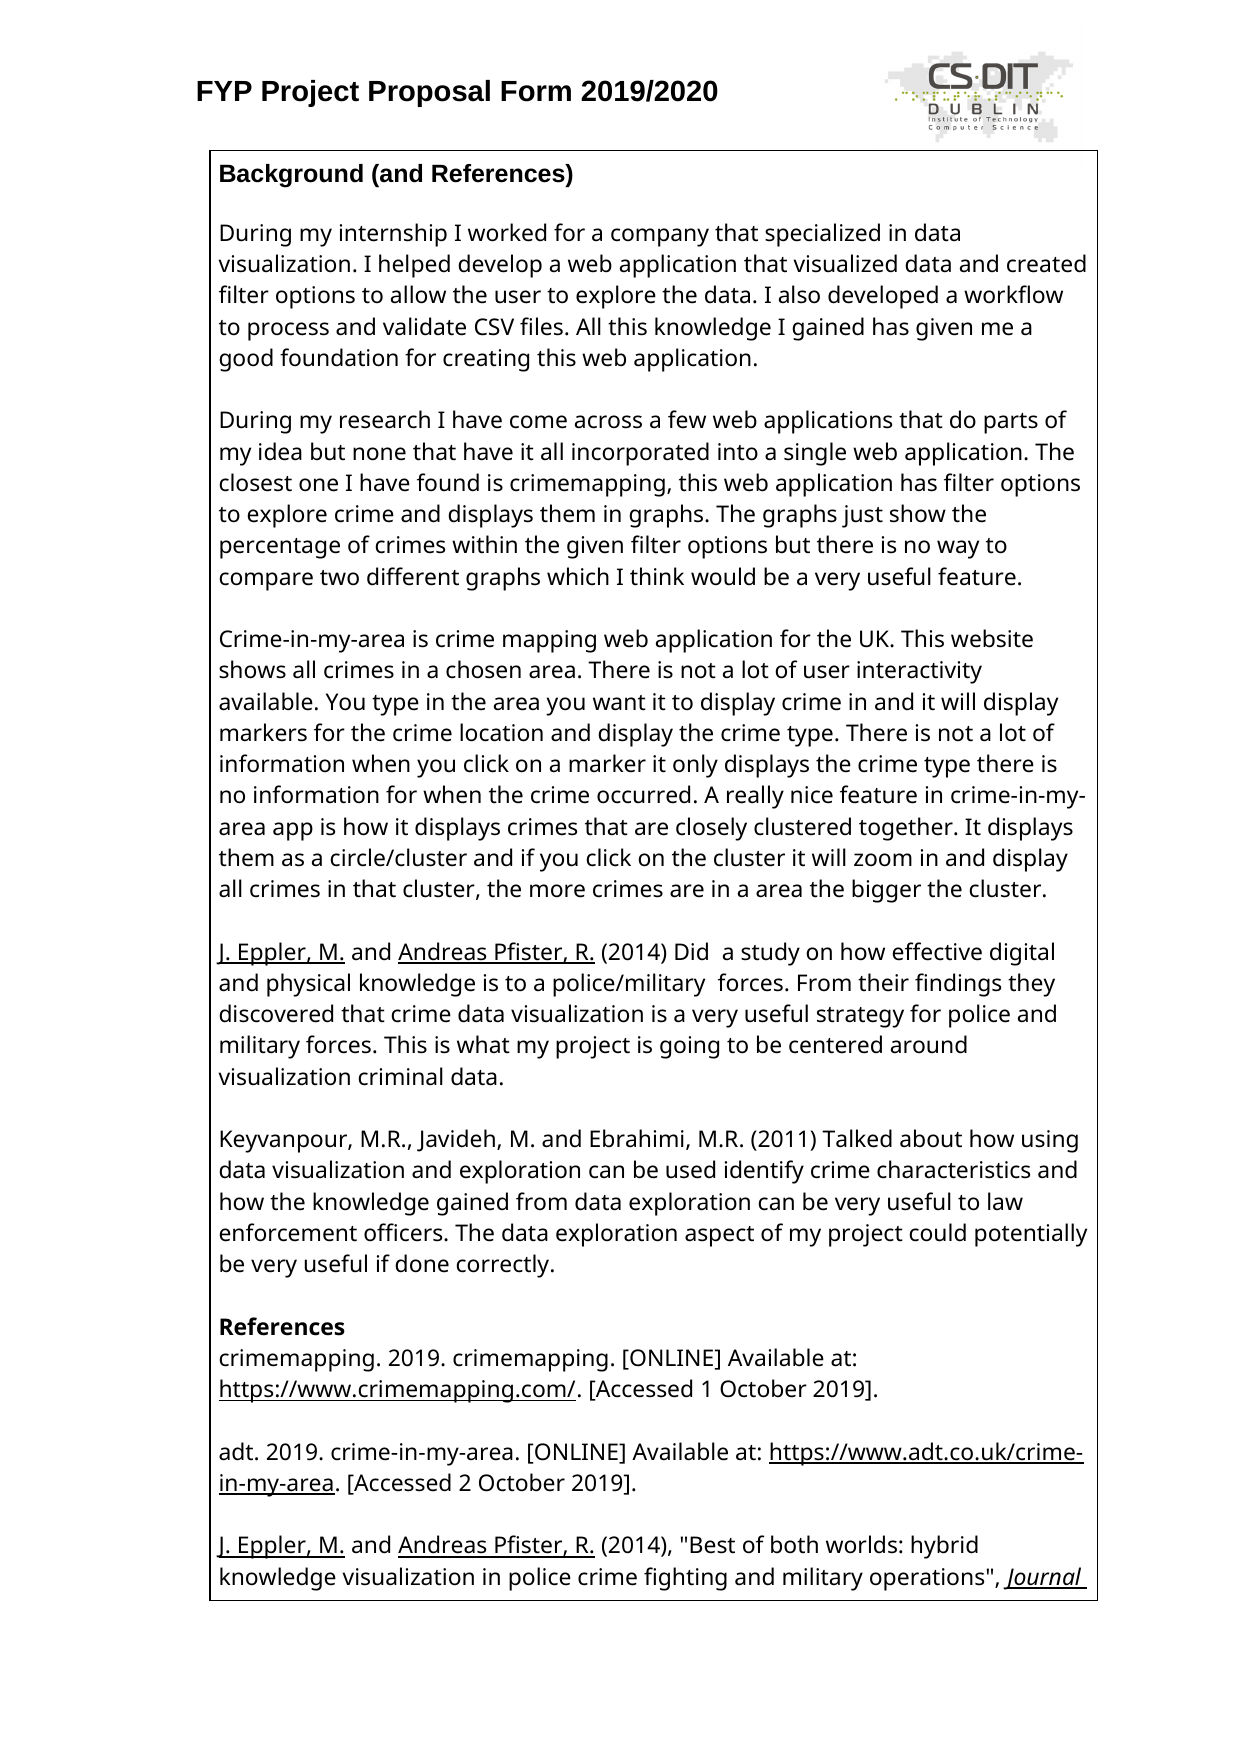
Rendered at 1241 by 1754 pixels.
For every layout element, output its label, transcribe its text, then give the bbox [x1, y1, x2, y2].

table_cell Background (and References) During my internship I worked for a company that specialized in data visualization. I helped develop a web application that visualized data and created filter options to allow the user to explore the data. I also developed a workflow to process and validate CSV files. All this knowledge I gained has given me a good foundation for creating this web application. During my research I have come across a few web applications that do parts of my idea but none that have it all incorporated into a single web application. The closest one I have found is crimemapping, this web application has filter options to explore crime and displays them in graphs. The graphs just show the percentage of crimes within the given filter options but there is no way to compare two different graphs which I think would be a very useful feature. Crime-in-my-area is crime mapping web application for the UK. This website shows all crimes in a chosen area. There is not a lot of user interactivity available. You type in the area you want it to display crime in and it will display markers for the crime location and display the crime type. There is not a lot of information when you click on a marker it only displays the crime type there is no information for when the crime occurred. A really nice feature in crime-in-my-area app is how it displays crimes that are closely clustered together. It displays them as a circle/cluster and if you click on the cluster it will zoom in and display all crimes in that cluster, the more crimes are in a area the bigger the cluster. J. Eppler, M. and Andreas Pfister, R. (2014) Did a study on how effective digital and physical knowledge is to a police/military forces. From their findings they discovered that crime data visualization is a very useful strategy for police and military forces. This is what my project is going to be centered around visualization criminal data. Keyvanpour, M.R., Javideh, M. and Ebrahimi, M.R. (2011) Talked about how using data visualization and exploration can be used identify crime characteristics and how the knowledge gained from data exploration can be very useful to law enforcement officers. The data exploration aspect of my project could potentially be very useful if done correctly. References crimemapping. 2019. crimemapping. [ONLINE] Available at: https://www.crimemapping.com/. [Accessed 1 October 2019]. adt. 2019. crime-in-my-area. [ONLINE] Available at: https://www.adt.co.uk/crime-in-my-area. [Accessed 2 October 2019]. J. Eppler, M. and Andreas Pfister, R. (2014), "Best of both worlds: hybrid knowledge visualization in police crime fighting and military operations", Journal [211, 151, 1097, 1600]
picture [873, 24, 1084, 150]
